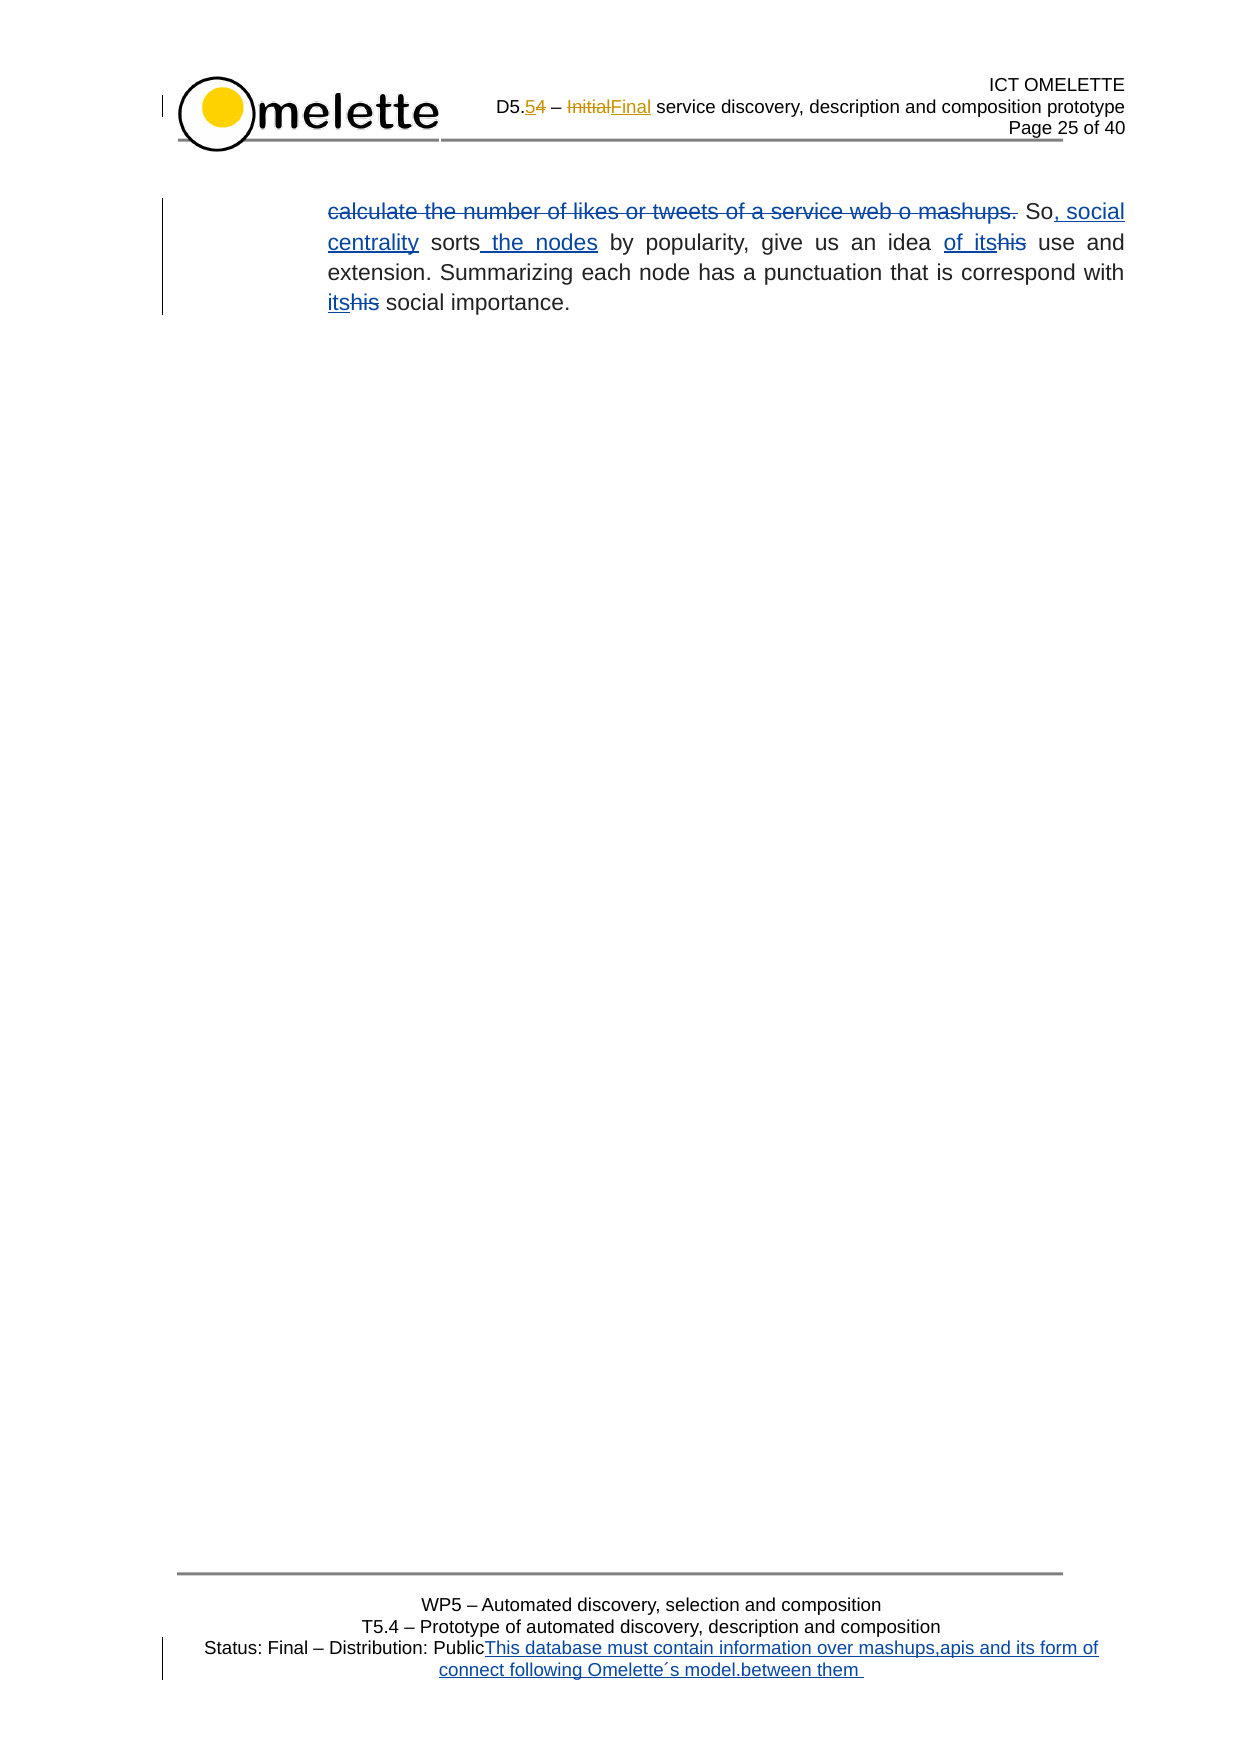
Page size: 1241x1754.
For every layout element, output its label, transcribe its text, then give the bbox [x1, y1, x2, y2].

picture [178, 76, 439, 152]
text This algorithm ranked each node according to number facebook likes or Twitter tweets. For this it has utilized the scrappy technology to extract these parameters of the differents pages. So, social centrality sorts the nodes by popularity, give us an idea of its use and extension. Summarizing each node has a punctuation that is correspond with its social importance. [327, 198, 1125, 315]
